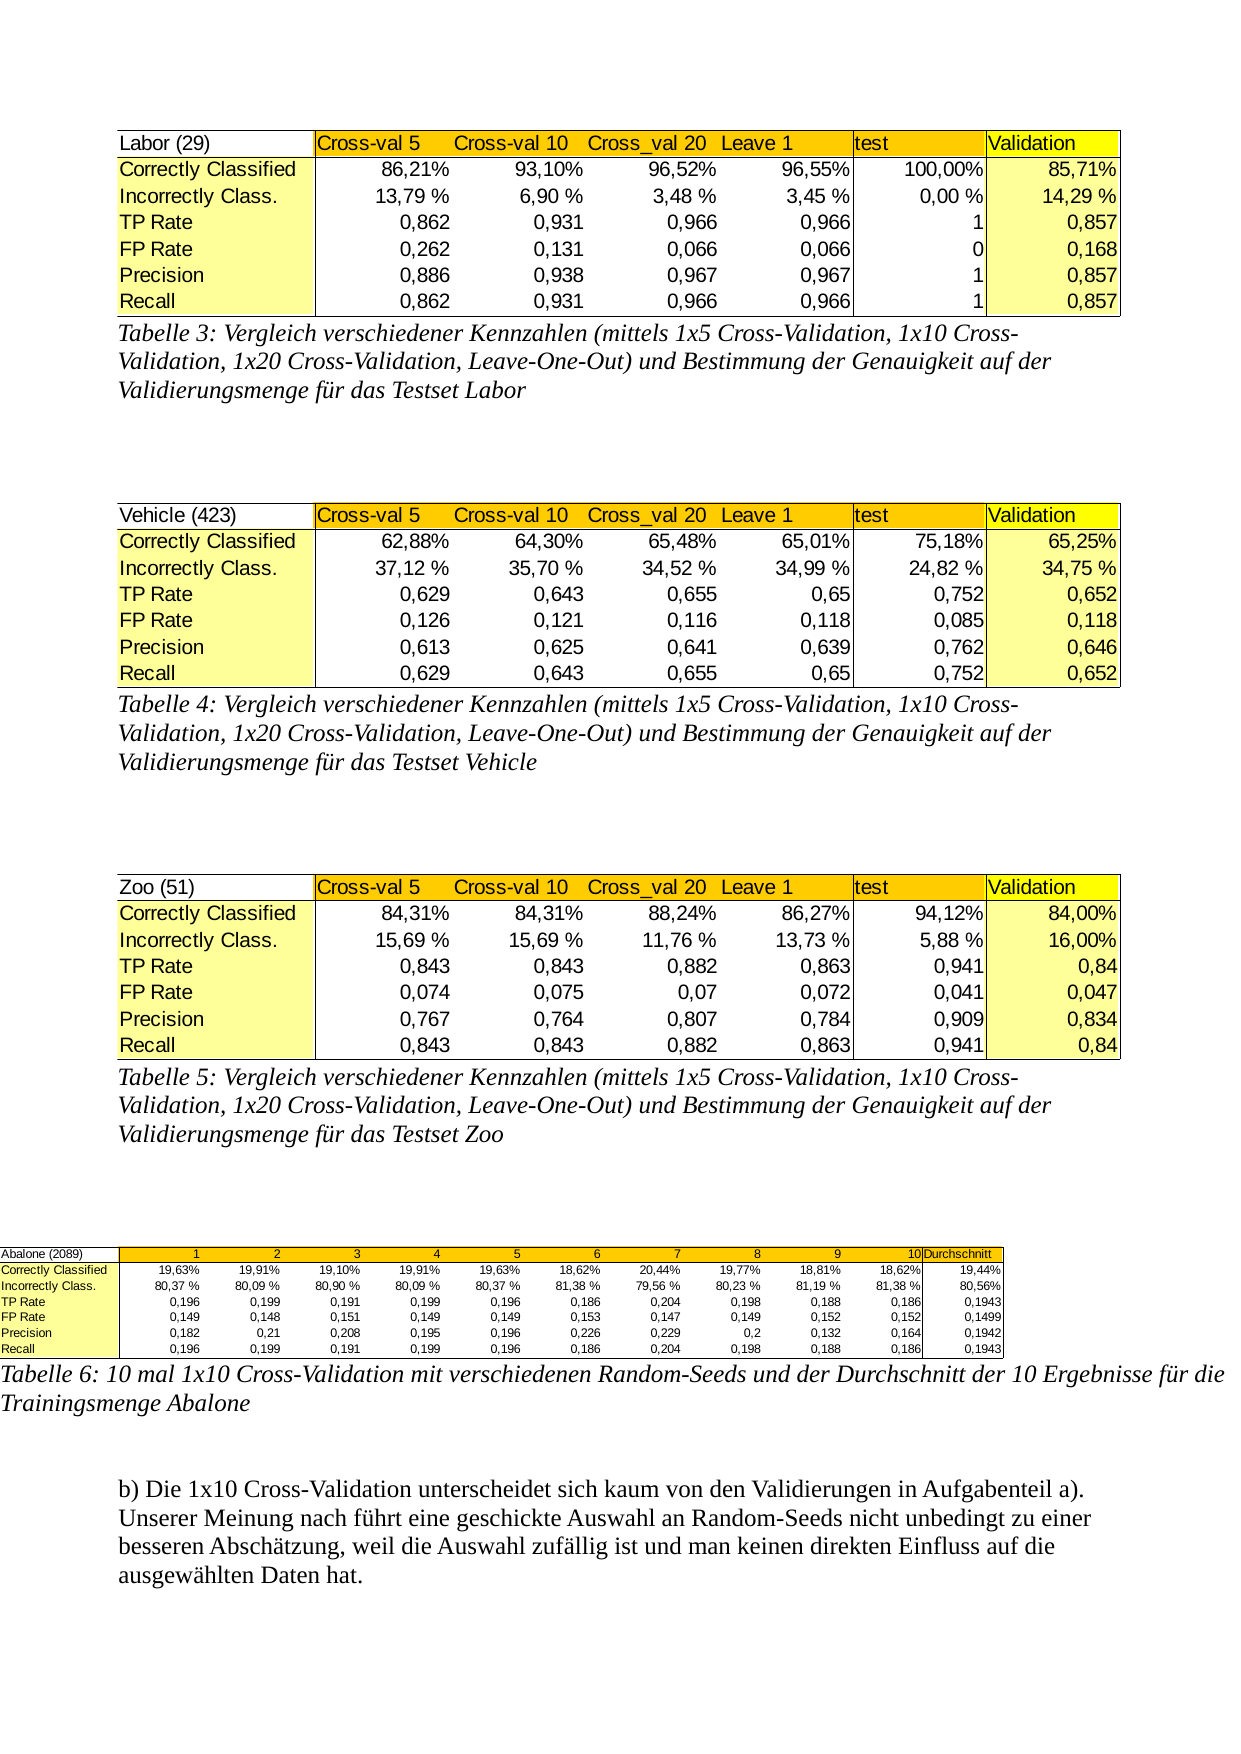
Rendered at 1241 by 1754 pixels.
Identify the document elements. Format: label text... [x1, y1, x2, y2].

text b) Die 1x10 Cross-Validation unterscheidet sich kaum von den Validierungen in Aufgabenteil a). Unserer Meinung nach führt eine geschickte Auswahl an Random-Seeds nicht unbedingt zu einer besseren Abschätzung, weil die Auswahl zufällig ist und man keinen direkten Einfluss auf die ausgewählten Daten hat. [118, 1474, 1122, 1589]
text Tabelle 6: 10 mal 1x10 Cross-Validation mit verschiedenen Random-Seeds und der Durchschnitt der 10 Ergebnisse für die Trainingsmenge Abalone [0, 1247, 1240, 1416]
text Tabelle 3: Vergleich verschiedener Kennzahlen (mittels 1x5 Cross-Validation, 1x10 Cross-Validation, 1x20 Cross-Validation, Leave-One-Out) und Bestimmung der Genauigkeit auf der Validierungsmenge für das Testset Labor [117, 131, 1123, 404]
text Tabelle 4: Vergleich verschiedener Kennzahlen (mittels 1x5 Cross-Validation, 1x10 Cross-Validation, 1x20 Cross-Validation, Leave-One-Out) und Bestimmung der Genauigkeit auf der Validierungsmenge für das Testset Vehicle [117, 503, 1123, 776]
text Tabelle 5: Vergleich verschiedener Kennzahlen (mittels 1x5 Cross-Validation, 1x10 Cross-Validation, 1x20 Cross-Validation, Leave-One-Out) und Bestimmung der Genauigkeit auf der Validierungsmenge für das Testset Zoo [117, 874, 1123, 1148]
